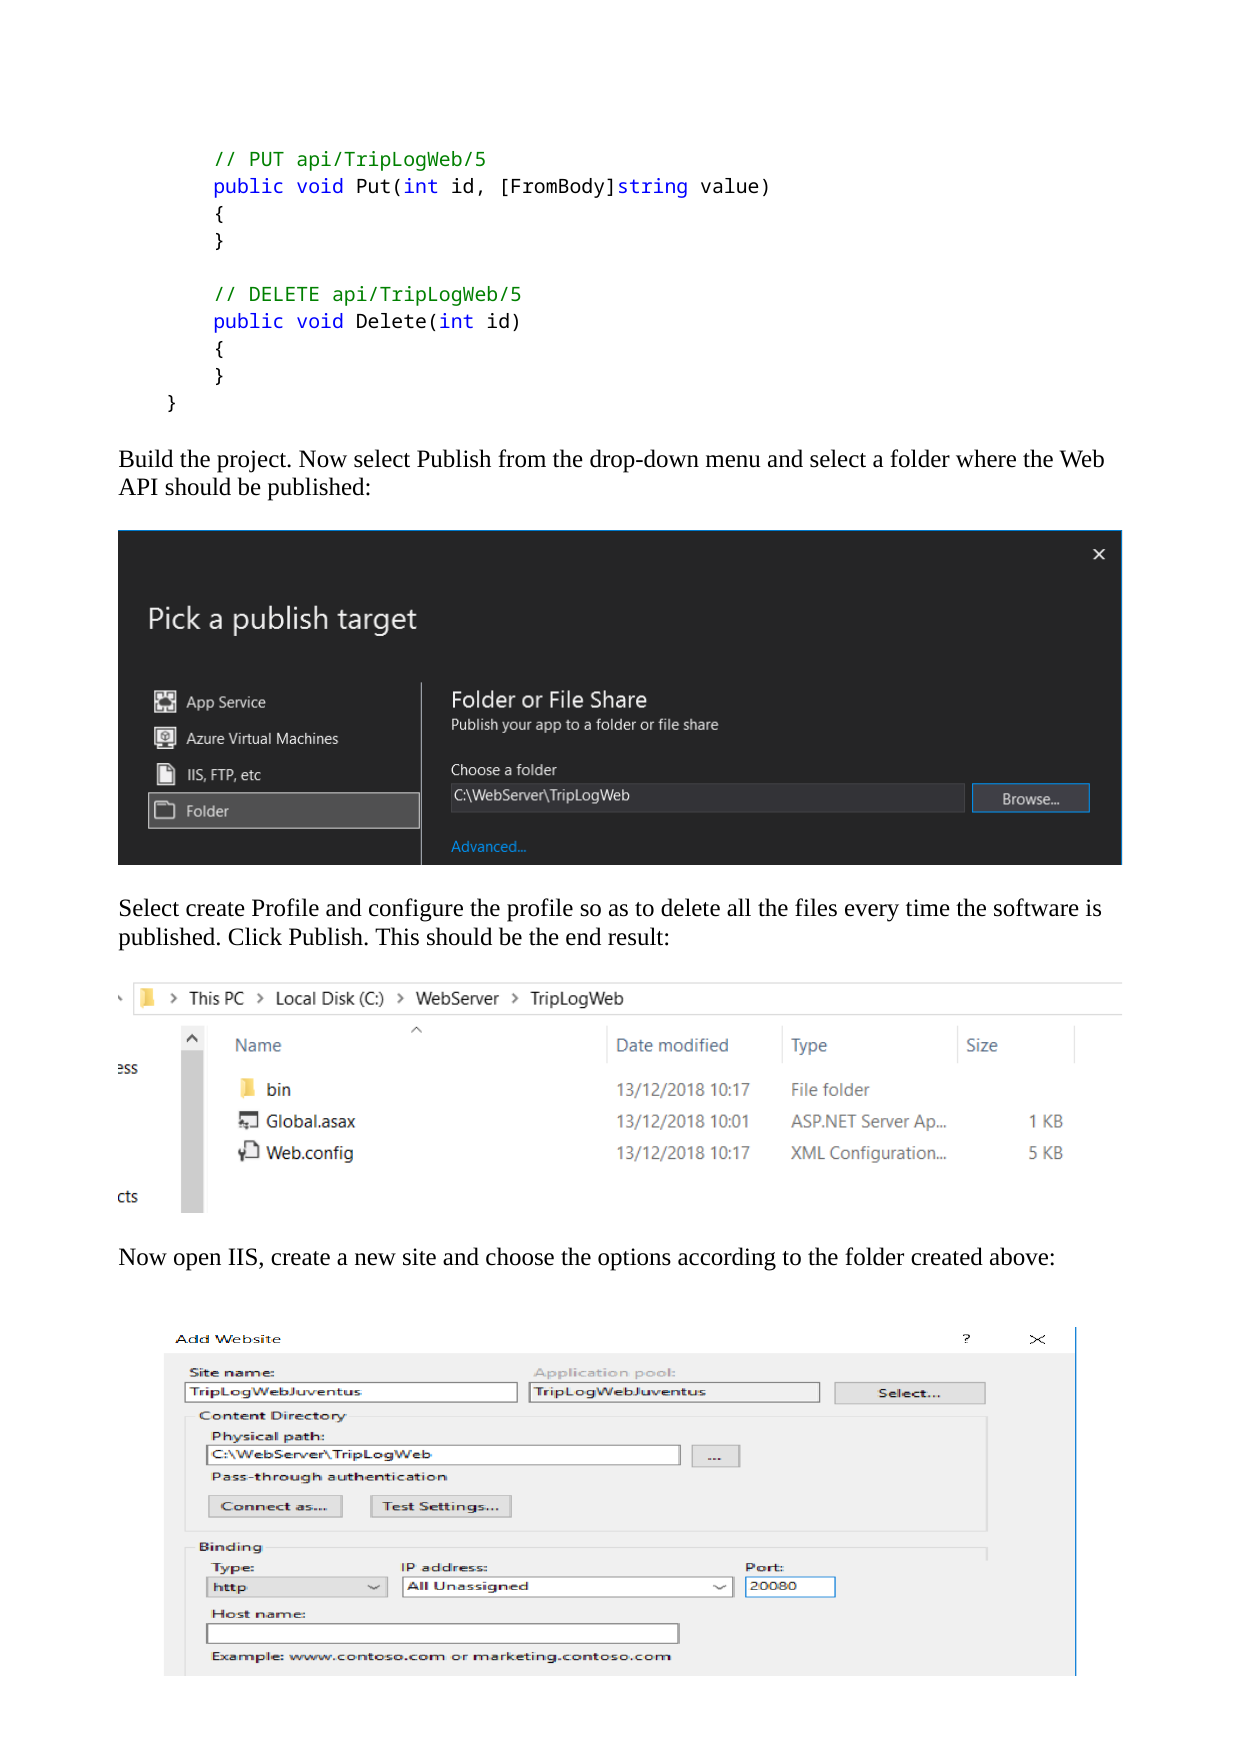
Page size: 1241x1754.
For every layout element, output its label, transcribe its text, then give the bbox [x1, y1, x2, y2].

text } [118, 361, 1122, 388]
picture [118, 979, 1123, 1213]
text Build the project. Now select Publish from the drop-down menu and select a folder where the Web API should be published: [118, 444, 1122, 501]
text public void Delete(int id) [118, 307, 1122, 334]
text Select create Profile and configure the profile so as to delete all the files every time the software is published. Click Publish. This should be the end result: [118, 893, 1122, 951]
picture [163, 1327, 1077, 1676]
text // PUT api/TripLogWeb/5 [118, 145, 1122, 172]
picture [118, 530, 1123, 865]
text public void Put(int id, [FromBody]string value) [118, 172, 1122, 199]
text // DELETE api/TripLogWeb/5 [118, 280, 1122, 307]
text } [118, 388, 1122, 415]
text } [118, 226, 1122, 253]
text { [118, 199, 1122, 226]
text Now open IIS, create a new site and choose the options according to the folder created above: [118, 1242, 1122, 1270]
text { [118, 334, 1122, 361]
